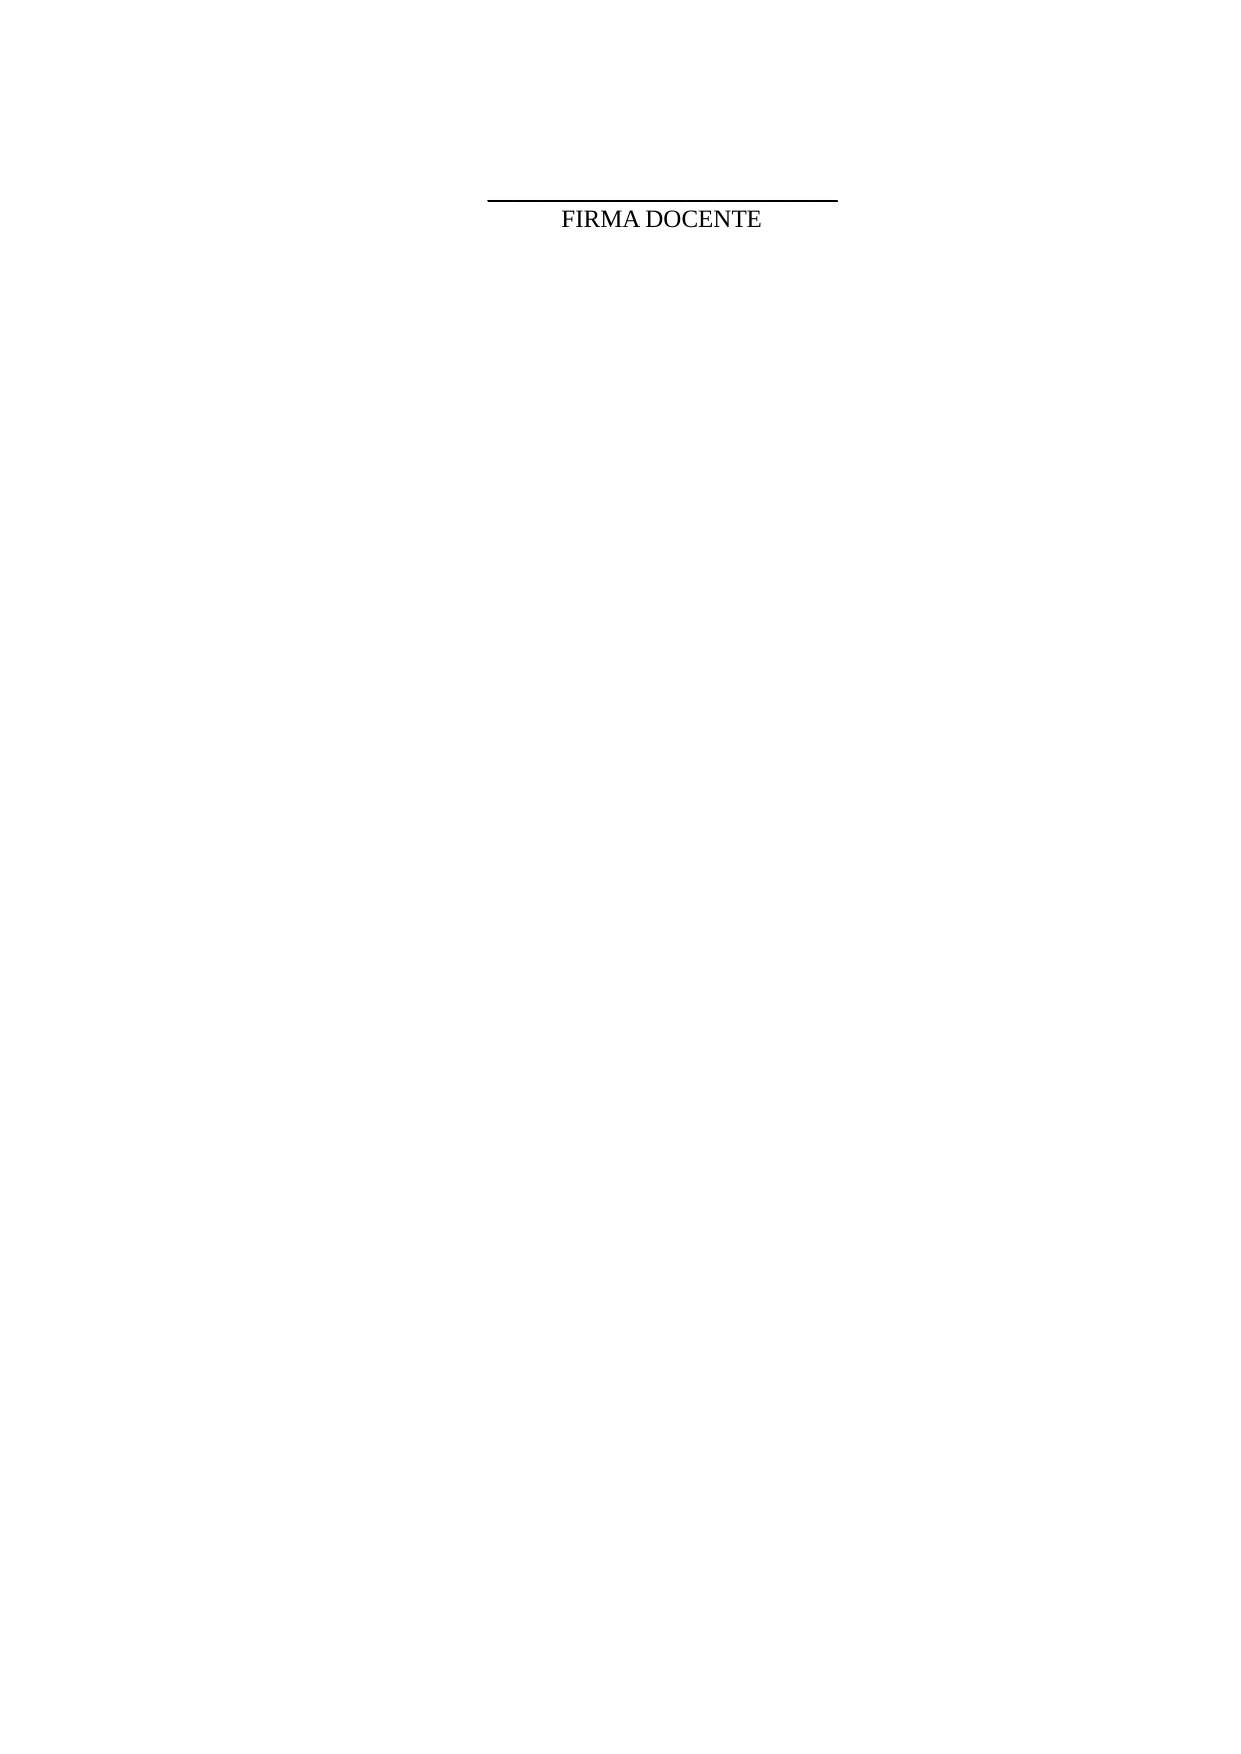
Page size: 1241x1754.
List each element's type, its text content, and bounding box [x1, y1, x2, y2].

text FIRMA DOCENTE [118, 204, 1122, 233]
text ____________________________ [118, 176, 1122, 204]
